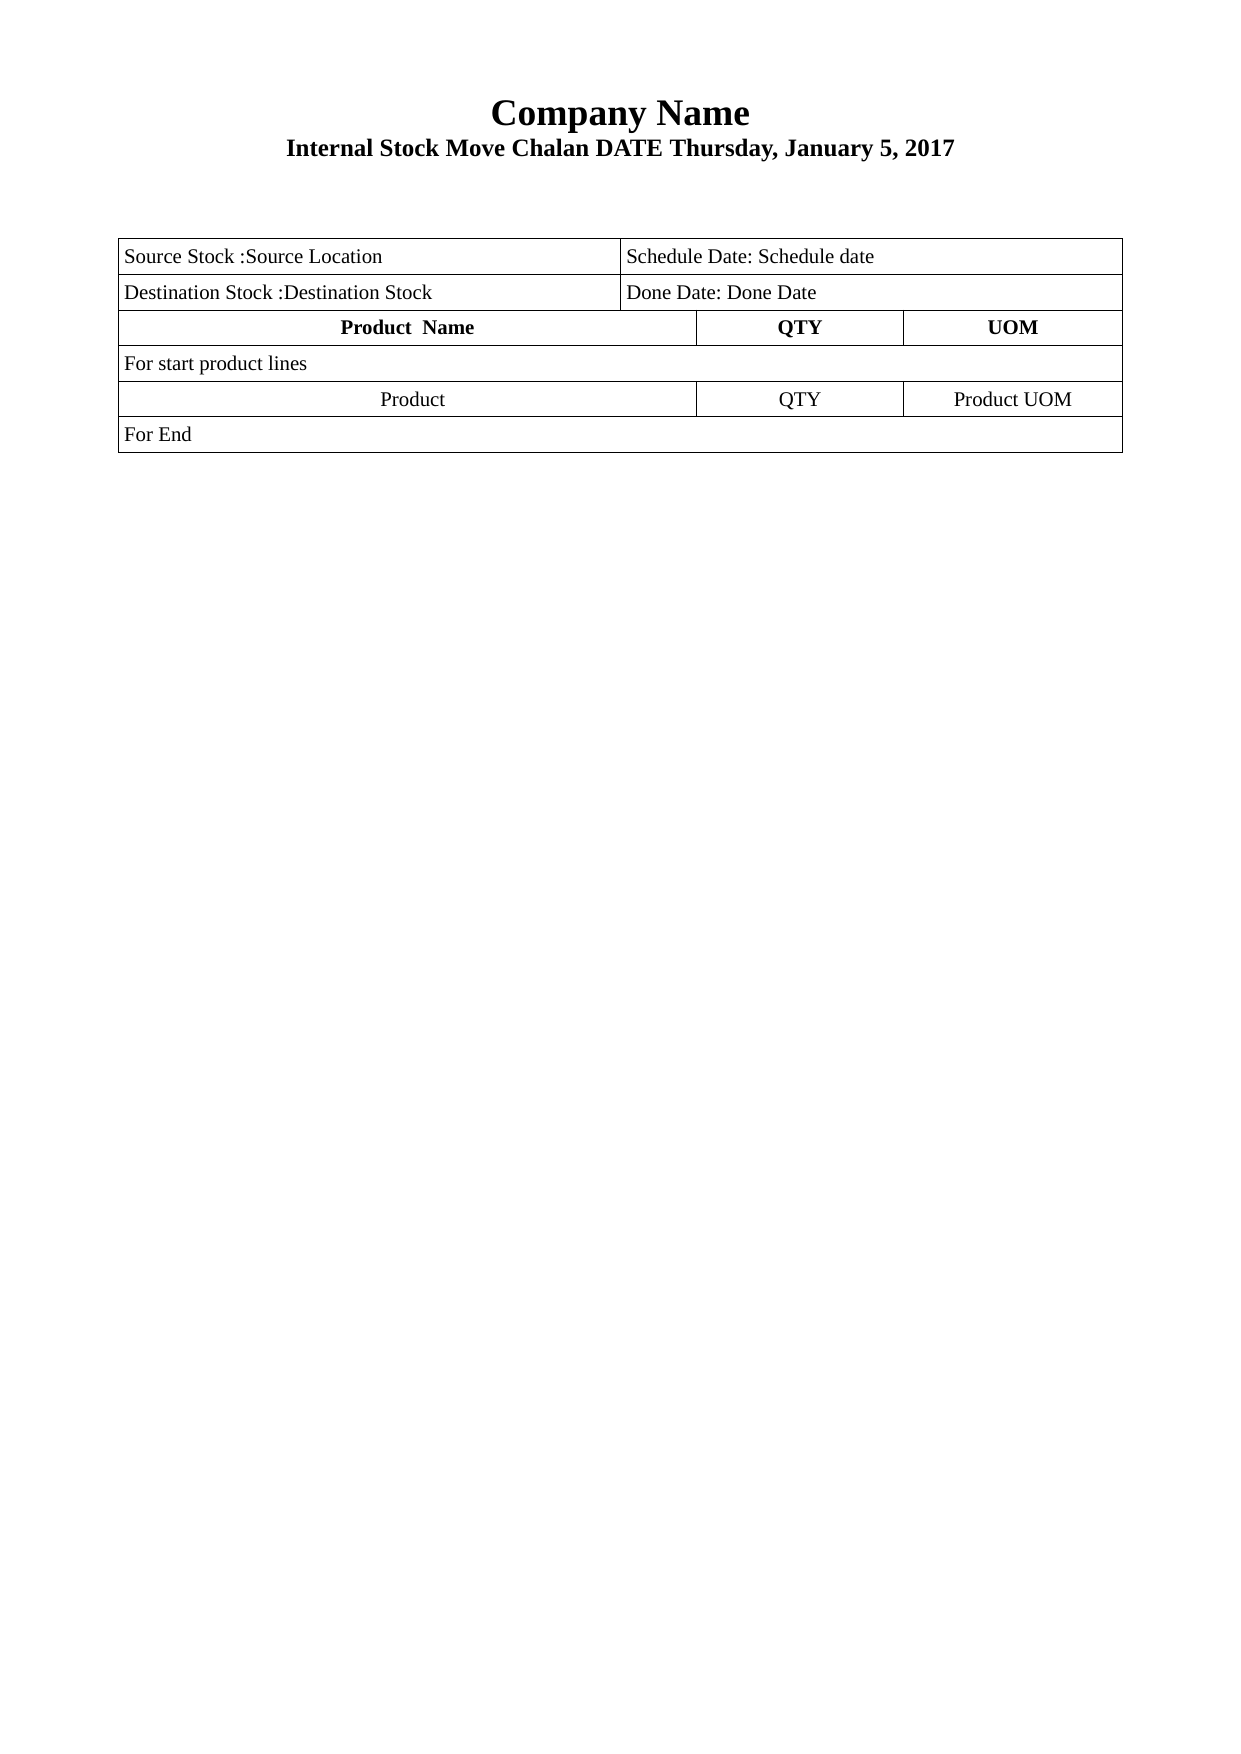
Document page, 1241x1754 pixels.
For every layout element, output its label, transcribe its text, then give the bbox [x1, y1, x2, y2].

table_cell Product [119, 382, 696, 416]
table_cell Product UOM [904, 382, 1122, 416]
table_cell QTY [697, 382, 903, 416]
table_cell Product Name [119, 311, 696, 345]
table_cell QTY [697, 311, 903, 345]
table_cell For start product lines [119, 346, 1122, 381]
table_cell Done Date: Done Date [621, 275, 1122, 309]
table_cell For End [119, 417, 1122, 452]
table_header Schedule Date: Schedule date [621, 239, 1122, 274]
table_header Source Stock :Source Location [119, 239, 620, 274]
table_cell UOM [904, 311, 1122, 345]
table_cell Destination Stock :Destination Stock [119, 275, 620, 309]
